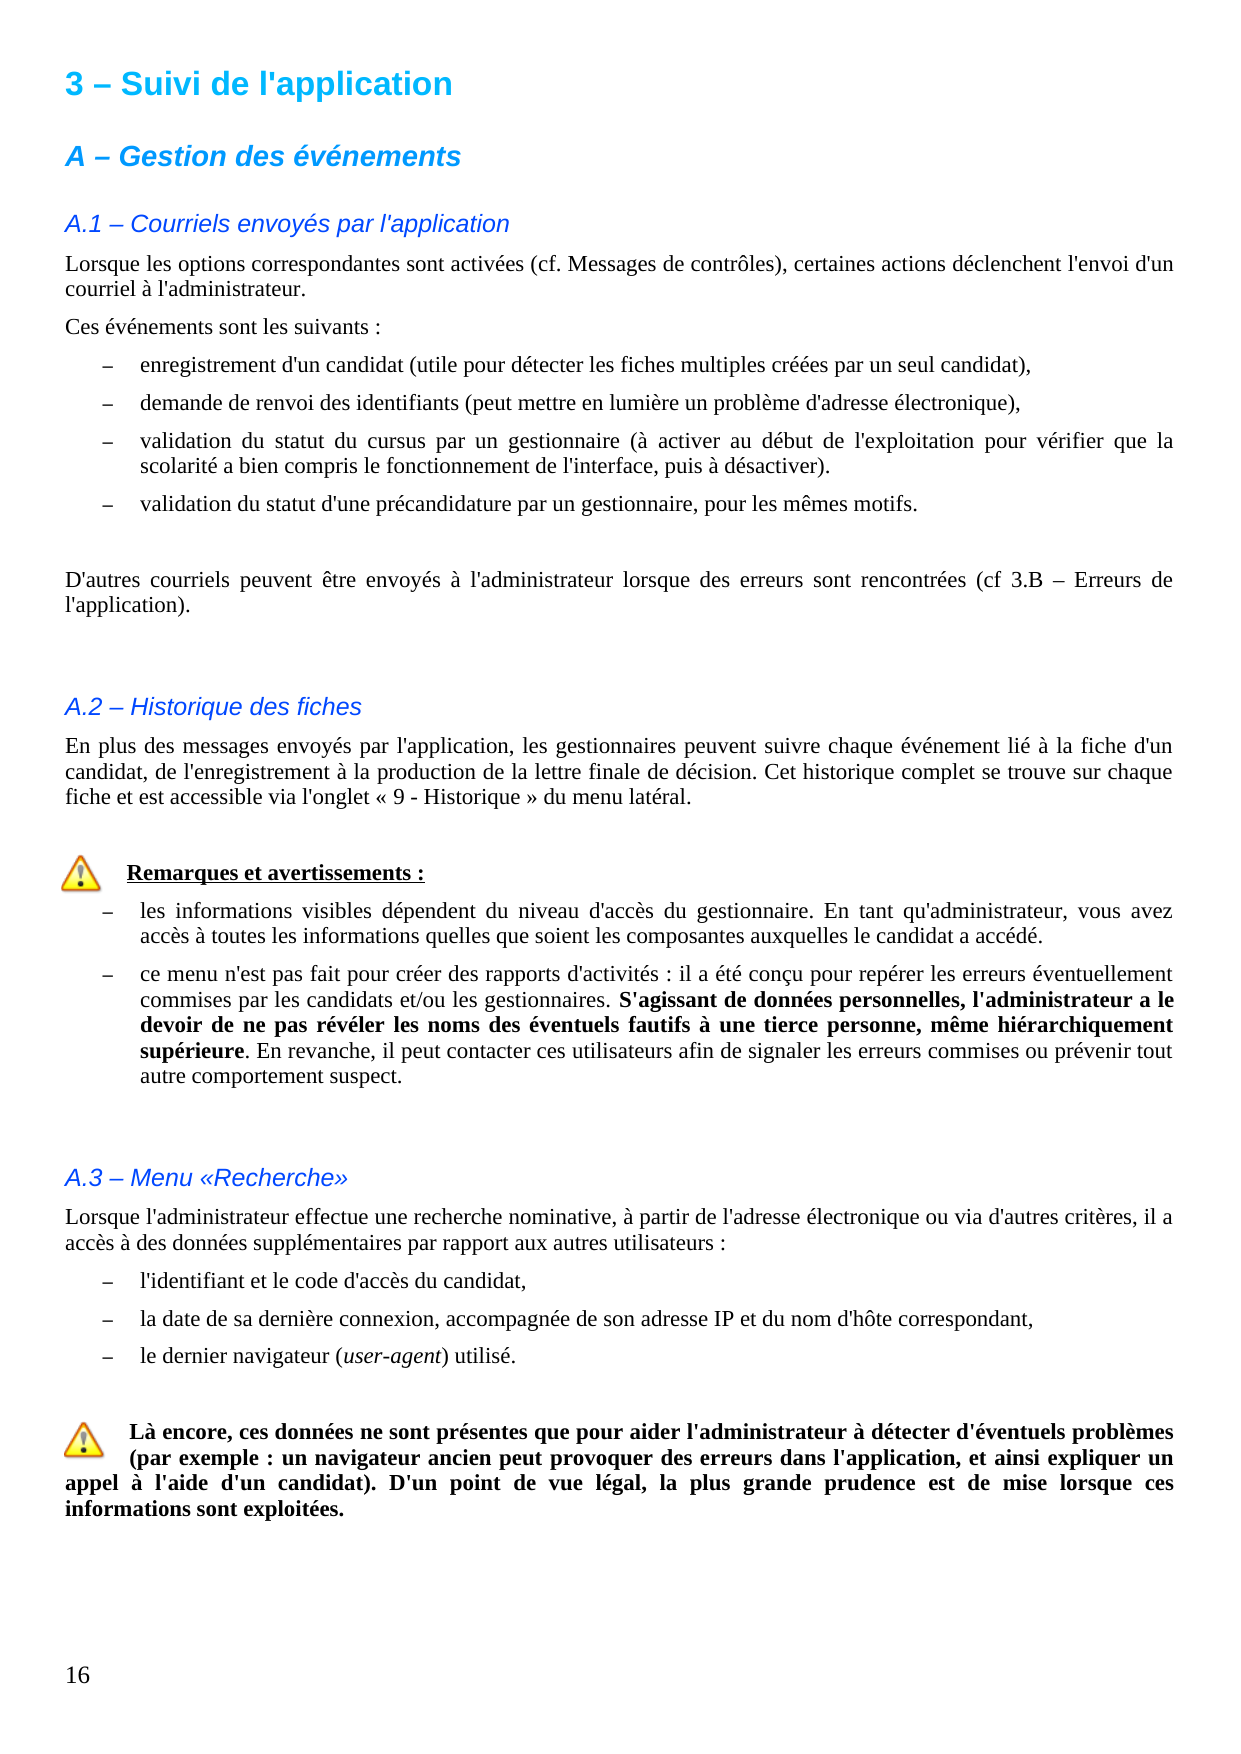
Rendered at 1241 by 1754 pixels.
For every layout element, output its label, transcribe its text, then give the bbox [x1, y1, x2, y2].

text Lorsque l'administrateur effectue une recherche nominative, à partir de l'adresse électronique ou via d'autres critères, il a accès à des données supplémentaires par rapport aux autres utilisateurs : [65, 1204, 1175, 1255]
list demande de renvoi des identifiants (peut mettre en lumière un problème d'adresse électronique), [102, 390, 1175, 415]
text Lorsque les options correspondantes sont activées (cf. Messages de contrôles), certaines actions déclenchent l'envoi d'un courriel à l'administrateur. [65, 251, 1175, 301]
list le dernier navigateur (user-agent) utilisé. [102, 1343, 1175, 1369]
subtitle A.3 – Menu «Recherche» [65, 1164, 1175, 1192]
list enregistrement d'un candidat (utile pour détecter les fiches multiples créées par un seul candidat), [102, 352, 1175, 377]
list l'identifiant et le code d'accès du candidat, [102, 1268, 1175, 1293]
text Là encore, ces données ne sont présentes que pour aider l'administrateur à détecter d'éventuels problèmes (par exemple : un navigateur ancien peut provoquer des erreurs dans l'application, et ainsi expliquer un appel à l'aide d'un candidat). D'un point de vue légal, la plus grande prudence est de mise lorsque ces informations sont exploitées. [65, 1419, 1175, 1521]
subtitle A.1 – Courriels envoyés par l'application [65, 210, 1175, 238]
list la date de sa dernière connexion, accompagnée de son adresse IP et du nom d'hôte correspondant, [102, 1306, 1175, 1331]
text Remarques et avertissements : [103, 860, 1175, 886]
text Ces événements sont les suivants : [65, 314, 1175, 339]
text En plus des messages envoyés par l'application, les gestionnaires peuvent suivre chaque événement lié à la fiche d'un candidat, de l'enregistrement à la production de la lettre finale de décision. Cet historique complet se trouve sur chaque fiche et est accessible via l'onglet « 9 - Historique » du menu latéral. [65, 733, 1175, 810]
subtitle A – Gestion des événements [65, 140, 1175, 173]
list les informations visibles dépendent du niveau d'accès du gestionnaire. En tant qu'administrateur, vous avez accès à toutes les informations quelles que soient les composantes auxquelles le candidat a accédé. [102, 898, 1175, 949]
subtitle A.2 – Historique des fiches [65, 693, 1175, 721]
picture [64, 1420, 106, 1462]
list ce menu n'est pas fait pour créer des rapports d'activités : il a été conçu pour repérer les erreurs éventuellement commises par les candidats et/ou les gestionnaires. S'agissant de données personnelles, l'administrateur a le devoir de ne pas révéler les noms des éventuels fautifs à une tierce personne, même hiérarchiquement supérieure. En revanche, il peut contacter ces utilisateurs afin de signaler les erreurs commises ou prévenir tout autre comportement suspect. [102, 961, 1175, 1088]
picture [61, 853, 103, 896]
list validation du statut d'une précandidature par un gestionnaire, pour les mêmes motifs. [102, 491, 1175, 516]
subtitle 3 – Suivi de l'application [65, 65, 1175, 102]
list validation du statut du cursus par un gestionnaire (à activer au début de l'exploitation pour vérifier que la scolarité a bien compris le fonctionnement de l'interface, puis à désactiver). [102, 428, 1175, 478]
text D'autres courriels peuvent être envoyés à l'administrateur lorsque des erreurs sont rencontrées (cf 3.B – Erreurs de l'application). [65, 567, 1175, 618]
